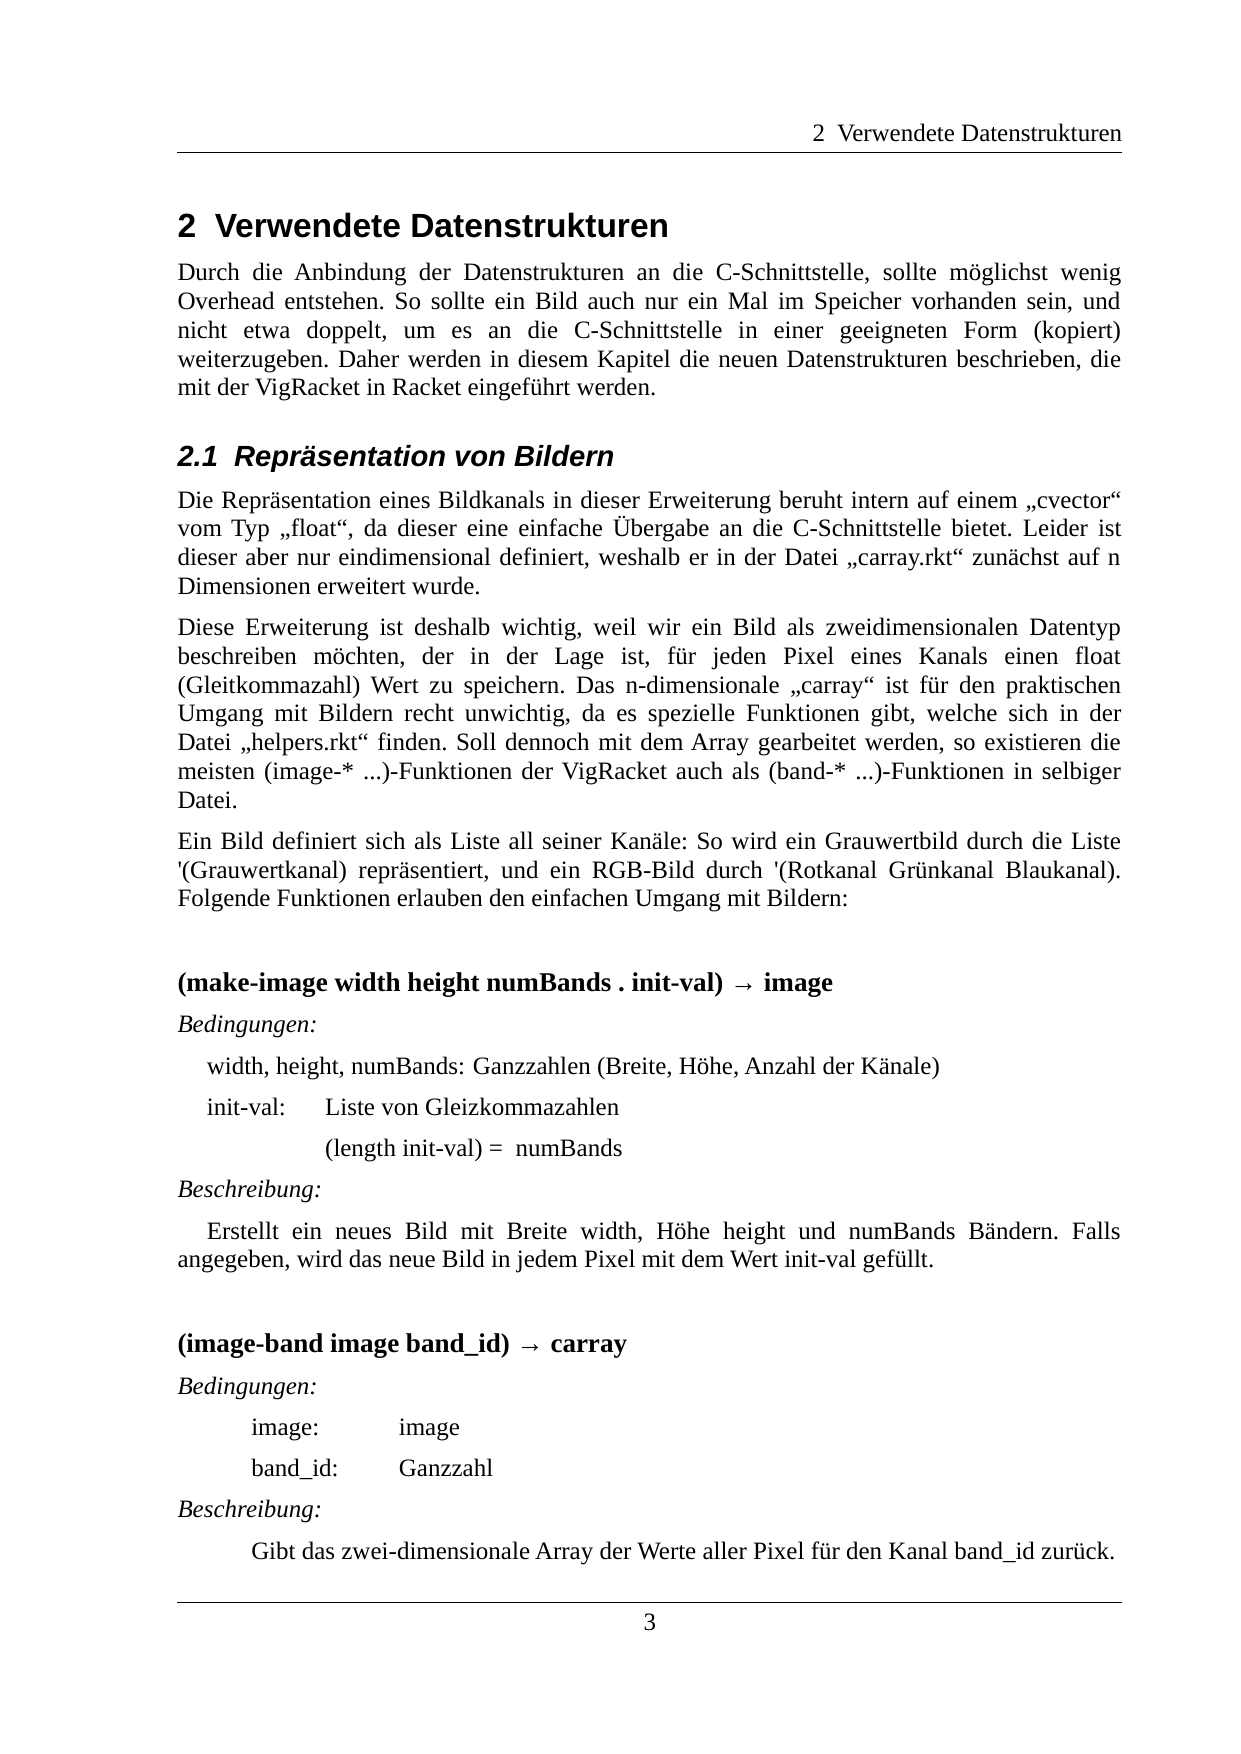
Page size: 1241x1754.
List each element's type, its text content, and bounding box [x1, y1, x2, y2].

text Bedingungen: [177, 1009, 1122, 1038]
text Bedingungen: [177, 1371, 1122, 1399]
text Ein Bild definiert sich als Liste all seiner Kanäle: So wird ein Grauwertbild durch die Liste '(Grauwertkanal) repräsentiert, und ein RGB-Bild durch '(Rotkanal Grünkanal Blaukanal). Folgende Funktionen erlauben den einfachen Umgang mit Bildern: [177, 826, 1122, 912]
text init-val: Liste von Gleizkommazahlen [177, 1092, 1122, 1121]
text Gibt das zwei-dimensionale Array der Werte aller Pixel für den Kanal band_id zurück. [177, 1536, 1122, 1564]
text (make-image width height numBands . init-val) → image [177, 966, 1122, 997]
text Erstellt ein neues Bild mit Breite width, Höhe height und numBands Bändern. Falls angegeben, wird das neue Bild in jedem Pixel mit dem Wert init-val gefüllt. [177, 1216, 1122, 1273]
text Durch die Anbindung der Datenstrukturen an die C-Schnittstelle, sollte möglichst wenig Overhead entstehen. So sollte ein Bild auch nur ein Mal im Speicher vorhanden sein, und nicht etwa doppelt, um es an die C-Schnittstelle in einer geeigneten Form (kopiert) weiterzugeben. Daher werden in diesem Kapitel die neuen Datenstrukturen beschrieben, die mit der VigRacket in Racket eingeführt werden. [177, 257, 1122, 401]
text band_id: Ganzzahl [177, 1453, 1122, 1482]
subtitle 2.1 Repräsentation von Bildern [177, 439, 1122, 472]
text (image-band image band_id) → carray [177, 1327, 1122, 1358]
text image: image [177, 1412, 1122, 1441]
text Beschreibung: [177, 1174, 1122, 1203]
text Die Repräsentation eines Bildkanals in dieser Erweiterung beruht intern auf einem „cvector“ vom Typ „float“, da dieser eine einfache Übergabe an die C-Schnittstelle bietet. Leider ist dieser aber nur eindimensional definiert, weshalb er in der Datei „carray.rkt“ zunächst auf n Dimensionen erweitert wurde. [177, 485, 1122, 600]
subtitle 2 Verwendete Datenstrukturen [177, 206, 1122, 245]
text Beschreibung: [177, 1494, 1122, 1523]
text (length init-val) = numBands [177, 1133, 1122, 1162]
text Diese Erweiterung ist deshalb wichtig, weil wir ein Bild als zweidimensionalen Datentyp beschreiben möchten, der in der Lage ist, für jeden Pixel eines Kanals einen float (Gleitkommazahl) Wert zu speichern. Das n-dimensionale „carray“ ist für den praktischen Umgang mit Bildern recht unwichtig, da es spezielle Funktionen gibt, welche sich in der Datei „helpers.rkt“ finden. Soll dennoch mit dem Array gearbeitet werden, so existieren die meisten (image-* ...)-Funktionen der VigRacket auch als (band-* ...)-Funktionen in selbiger Datei. [177, 612, 1122, 813]
text width, height, numBands: Ganzzahlen (Breite, Höhe, Anzahl der Känale) [177, 1051, 1122, 1079]
